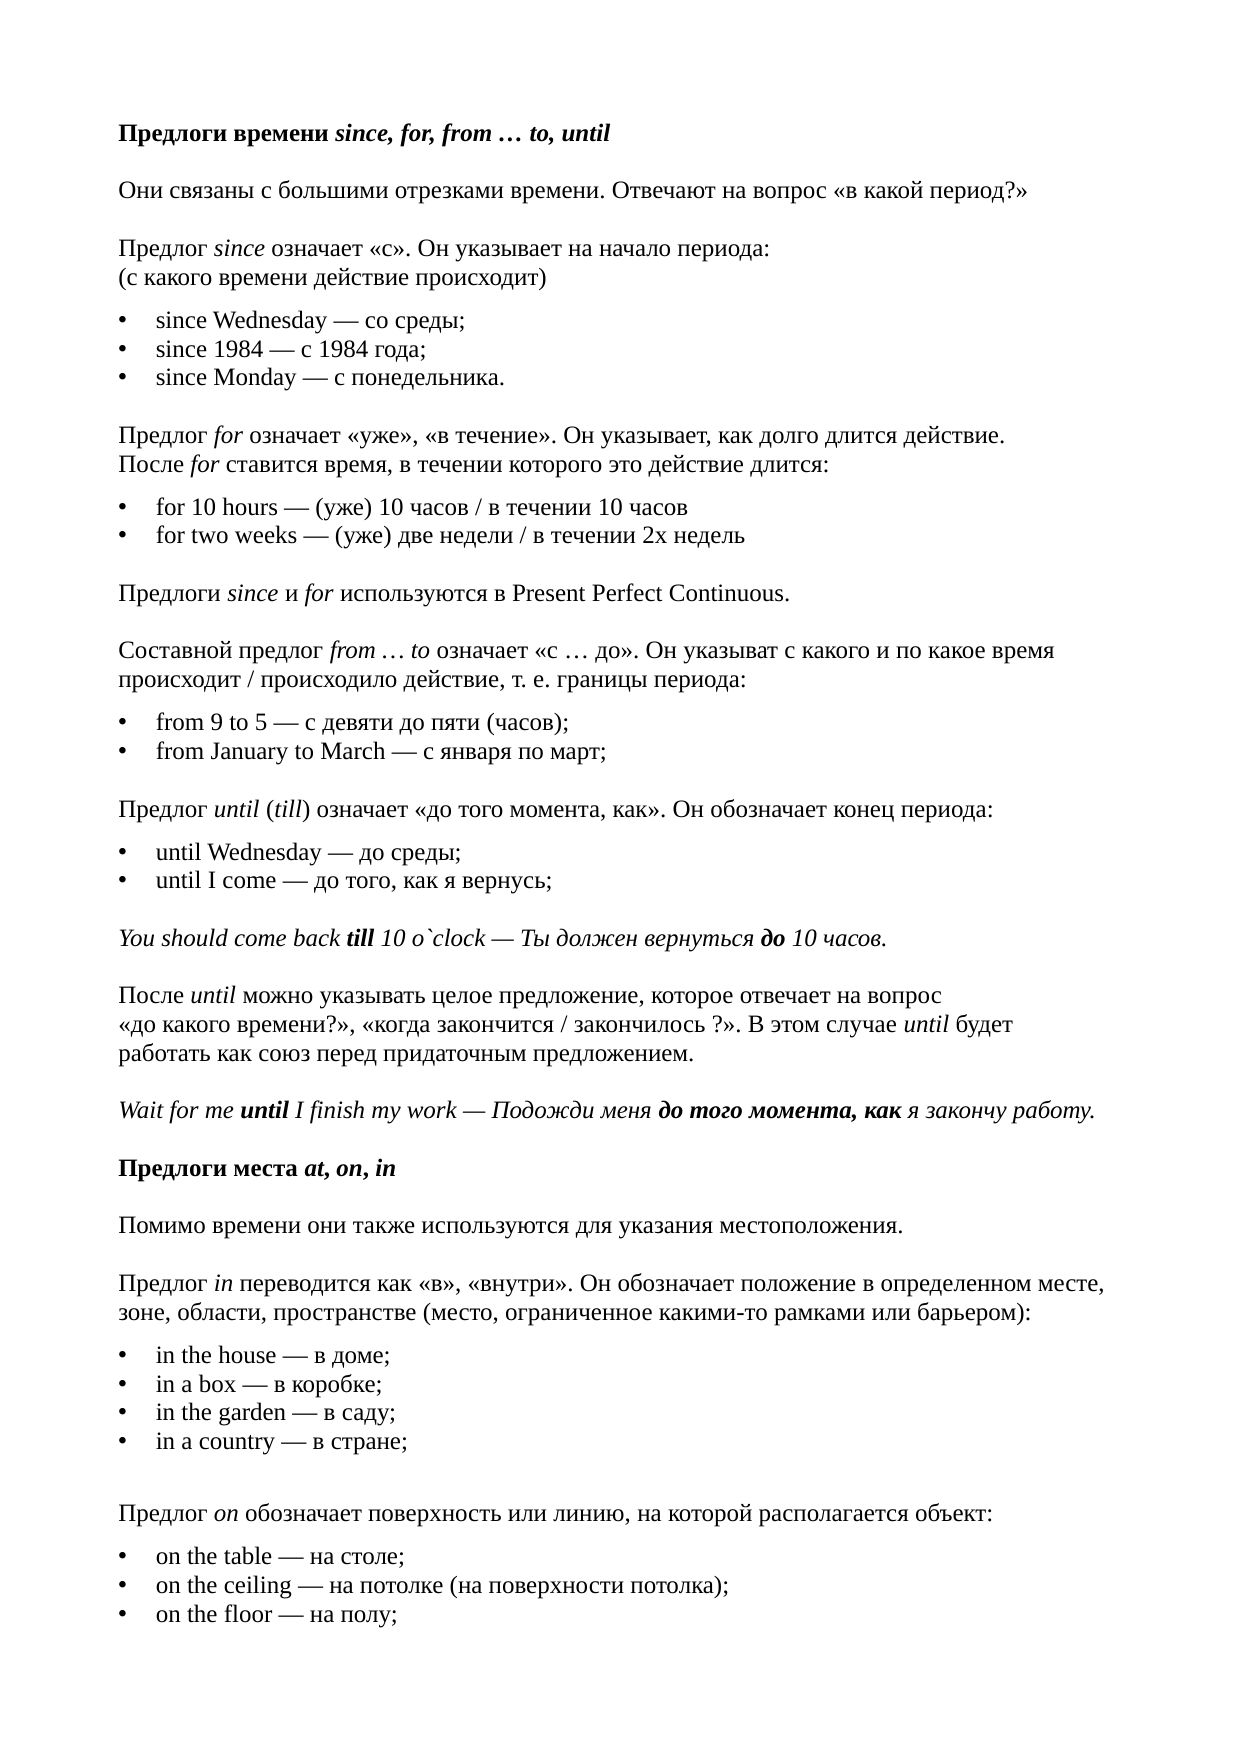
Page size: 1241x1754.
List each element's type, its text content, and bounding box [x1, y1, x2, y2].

list since Monday — с понедельника. [118, 362, 1122, 391]
list for 10 hours — (уже) 10 часов / в течении 10 часов [118, 492, 1122, 521]
list in the garden — в саду; [118, 1397, 1122, 1426]
list since Wednesday — со среды; [118, 305, 1122, 334]
text После for ставится время, в течении которого это действие длится: [118, 449, 1122, 477]
list from January to March — с января по март; [118, 736, 1122, 765]
list in a country — в стране; [118, 1426, 1122, 1455]
list for two weeks — (уже) две недели / в течении 2х недель [118, 521, 1122, 549]
text После until можно указывать целое предложение, которое отвечает на вопрос [118, 981, 1122, 1009]
text Предлог for означает «уже», «в течение». Он указывает, как долго длится действие. [118, 420, 1122, 449]
text Wait for me until I finish my work — Подожди меня до того момента, как я закончу работу. [118, 1096, 1122, 1124]
text Предлог on обозначает поверхность или линию, на которой располагается объект: [118, 1498, 1122, 1527]
text Предлог until (till) означает «до того момента, как». Он обозначает конец периода: [118, 794, 1122, 822]
text Предлоги since и for используются в Present Perfect Continuous. [118, 578, 1122, 607]
text Составной предлог from … to означает «с … до». Он указыват с какого и по какое время [118, 636, 1122, 664]
text «до какого времени?», «когда закончится / закончилось ?». В этом случае until будет [118, 1009, 1122, 1038]
text (с какого времени действие происходит) [118, 262, 1122, 291]
text Помимо времени они также используются для указания местоположения. [118, 1211, 1122, 1239]
text зоне, области, пространстве (место, ограниченное какими-то рамками или барьером): [118, 1297, 1122, 1326]
list since 1984 — с 1984 года; [118, 334, 1122, 362]
list on the ceiling — на потолке (на поверхности потолка); [118, 1570, 1122, 1599]
text Предлоги места at, on, in [118, 1153, 1122, 1182]
list in the house — в доме; [118, 1340, 1122, 1369]
list in a box — в коробке; [118, 1369, 1122, 1397]
list until Wednesday — до среды; [118, 837, 1122, 866]
text Предлоги времени since, for, from … to, until [118, 118, 1122, 147]
text You should come back till 10 o`clock — Ты должен вернуться до 10 часов. [118, 923, 1122, 952]
list on the table — на столе; [118, 1541, 1122, 1570]
list on the floor — на полу; [118, 1599, 1122, 1627]
text Предлог since означает «с». Он указывает на начало периода: [118, 233, 1122, 262]
text происходит / происходило действие, т. е. границы периода: [118, 664, 1122, 693]
text Они связаны с большими отрезками времени. Отвечают на вопрос «в какой период?» [118, 176, 1122, 204]
text работать как союз перед придаточным предложением. [118, 1038, 1122, 1067]
list from 9 to 5 — с девяти до пяти (часов); [118, 707, 1122, 736]
text Предлог in переводится как «в», «внутри». Он обозначает положение в определенном месте, [118, 1268, 1122, 1297]
list until I come — до того, как я вернусь; [118, 866, 1122, 894]
